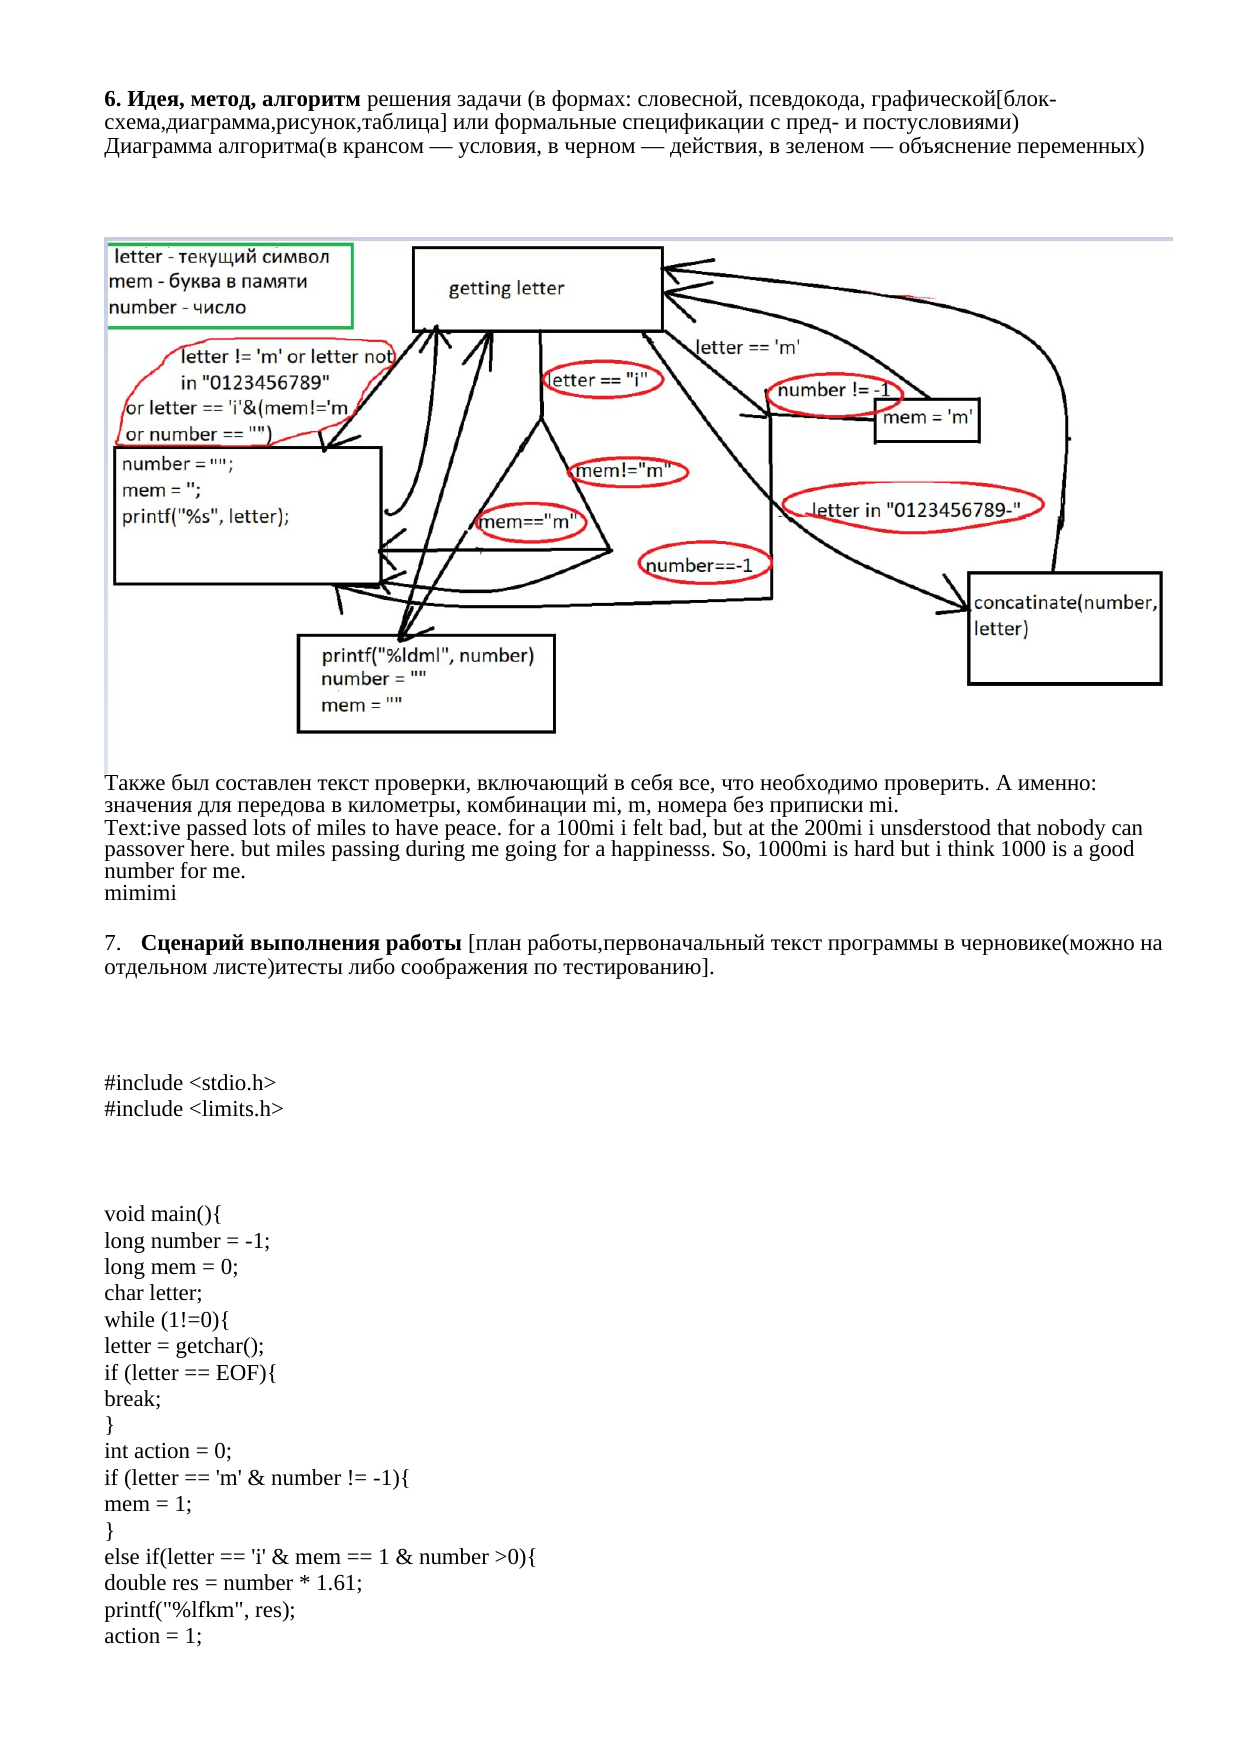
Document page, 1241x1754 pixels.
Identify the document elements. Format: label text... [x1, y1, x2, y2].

text long number = -1; [104, 1227, 1173, 1253]
text if (letter == 'm' & number != -1){ [104, 1464, 1173, 1490]
text int action = 0; [104, 1438, 1173, 1464]
text mem = 1; [104, 1490, 1173, 1517]
text mimimi [104, 883, 1173, 905]
picture [104, 237, 1173, 774]
text while (1!=0){ [104, 1306, 1173, 1332]
text printf("%lfkm", res); [104, 1596, 1173, 1622]
text Также был составлен текст проверки, включающий в себя все, что необходимо проверить. А именно: значения для передова в километры, комбинации mi, m, номера без приписки mi. [104, 774, 1173, 818]
text break; [104, 1385, 1173, 1411]
text letter = getchar(); [104, 1332, 1173, 1358]
text #include <stdio.h> [104, 1069, 1173, 1095]
text if (letter == EOF){ [104, 1358, 1173, 1385]
text long mem = 0; [104, 1253, 1173, 1279]
text char letter; [104, 1279, 1173, 1306]
text Text:ive passed lots of miles to have peace. for a 100mi i felt bad, but at the 200mi i unsderstood that nobody can passover here. but miles passing during me going for a happinesss. So, 1000mi is hard but i think 1000 is a good number for me. [104, 818, 1173, 883]
text } [104, 1411, 1173, 1438]
text action = 1; [104, 1622, 1173, 1648]
text else if(letter == 'i' & mem == 1 & number >0){ [104, 1543, 1173, 1569]
text } [104, 1517, 1173, 1543]
text #include <limits.h> [104, 1095, 1173, 1121]
text Диаграмма алгоритма(в крансом — условия, в черном — действия, в зеленом — объяснение переменных) [104, 135, 1148, 159]
list Сценарий выполнения работы [план работы,первоначальный текст программы в черновике(можно на отдельном листе)итесты либо соображения по тестированию]. [104, 931, 1173, 979]
text void main(){ [104, 1200, 1173, 1227]
text double res = number * 1.61; [104, 1569, 1173, 1596]
text 6. Идея, метод, алгоритм решения задачи (в формах: словесной, псевдокода, графической[блок-схема,диаграмма,рисунок,таблица] или формальные спецификации с пред- и постусловиями) [104, 87, 1148, 135]
